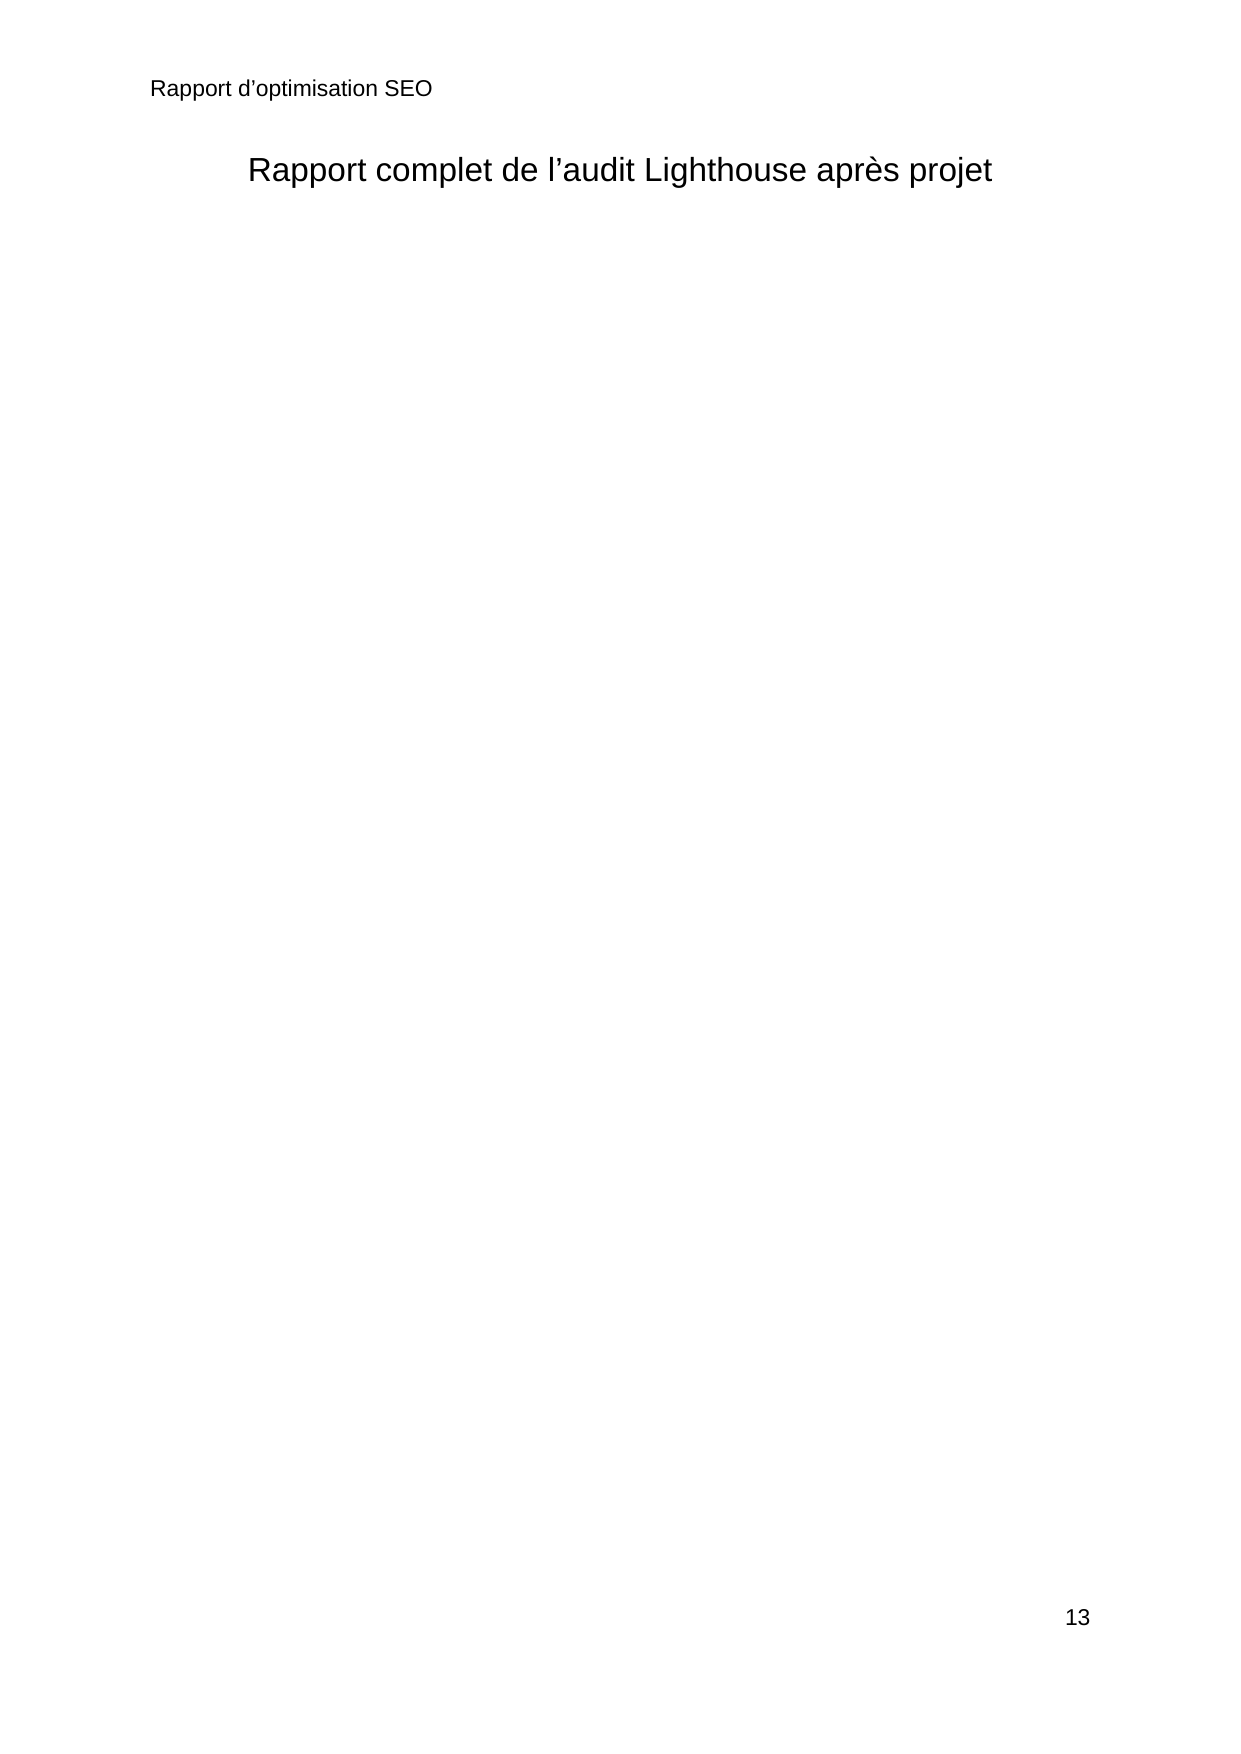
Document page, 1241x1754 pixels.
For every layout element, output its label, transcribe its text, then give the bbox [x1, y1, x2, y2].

subtitle Rapport complet de l’audit Lighthouse après projet [150, 150, 1090, 188]
